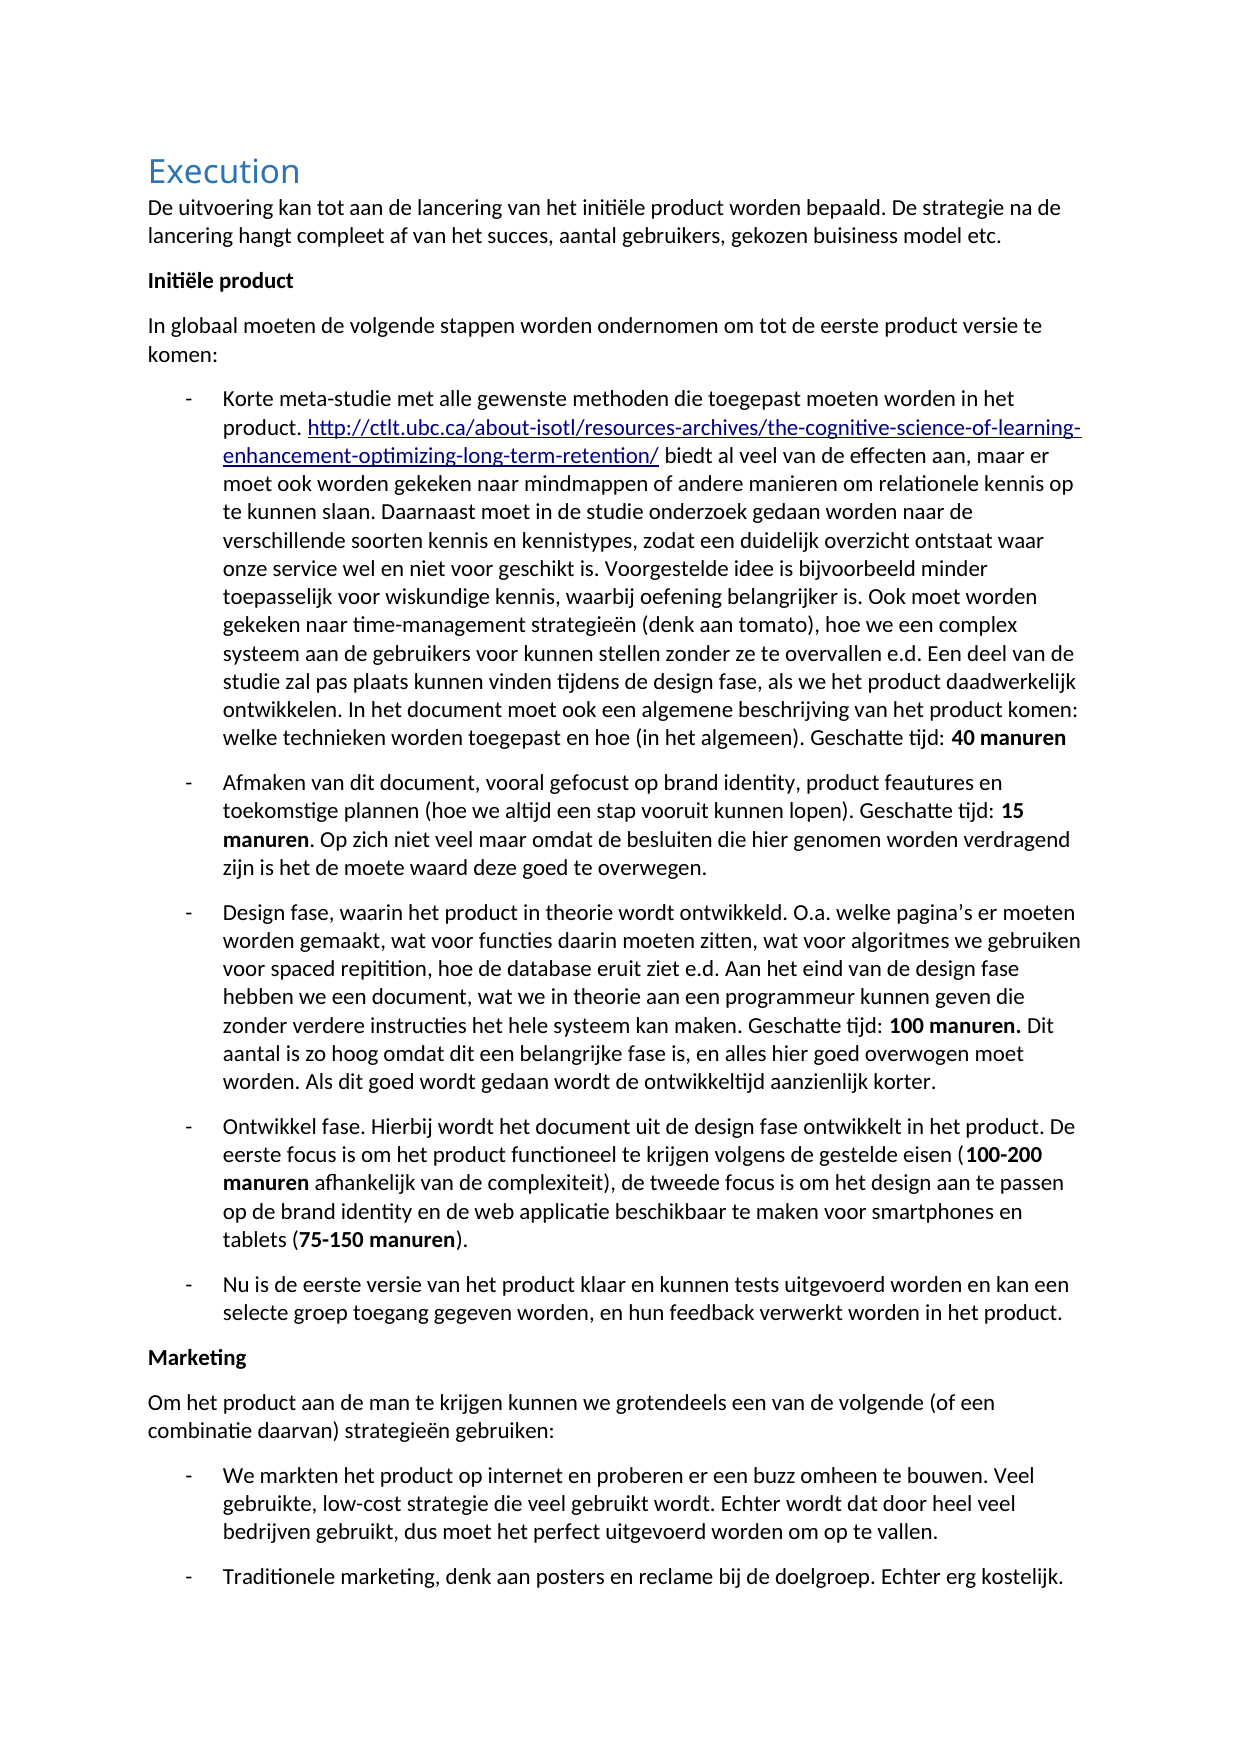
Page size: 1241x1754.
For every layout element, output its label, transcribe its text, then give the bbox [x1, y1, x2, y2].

text Initiële product [148, 267, 1093, 294]
list Traditionele marketing, denk aan posters en reclame bij de doelgroep. Echter erg kostelijk. [185, 1562, 1093, 1590]
text Om het product aan de man te krijgen kunnen we grotendeels een van de volgende (of een combinatie daarvan) strategieën gebruiken: [148, 1388, 1093, 1444]
list Korte meta-studie met alle gewenste methoden die toegepast moeten worden in het product. http://ctlt.ubc.ca/about-isotl/resources-archives/the-cognitive-science-of-learning-enhancement-optimizing-long-term-retention/ biedt al veel van de effecten aan, maar er moet ook worden gekeken naar mindmappen of andere manieren om relationele kennis op te kunnen slaan. Daarnaast moet in de studie onderzoek gedaan worden naar de verschillende soorten kennis en kennistypes, zodat een duidelijk overzicht ontstaat waar onze service wel en niet voor geschikt is. Voorgestelde idee is bijvoorbeeld minder toepasselijk voor wiskundige kennis, waarbij oefening belangrijker is. Ook moet worden gekeken naar time-management strategieën (denk aan tomato), hoe we een complex systeem aan de gebruikers voor kunnen stellen zonder ze te overvallen e.d. Een deel van de studie zal pas plaats kunnen vinden tijdens de design fase, als we het product daadwerkelijk ontwikkelen. In het document moet ook een algemene beschrijving van het product komen: welke technieken worden toegepast en hoe (in het algemeen). Geschatte tijd: 40 manuren [185, 384, 1093, 751]
subtitle Execution [148, 148, 1093, 193]
list We markten het product op internet en proberen er een buzz omheen te bouwen. Veel gebruikte, low-cost strategie die veel gebruikt wordt. Echter wordt dat door heel veel bedrijven gebruikt, dus moet het perfect uitgevoerd worden om op te vallen. [185, 1461, 1093, 1546]
text De uitvoering kan tot aan de lancering van het initiële product worden bepaald. De strategie na de lancering hangt compleet af van het succes, aantal gebruikers, gekozen buisiness model etc. [148, 193, 1093, 250]
text In globaal moeten de volgende stappen worden ondernomen om tot de eerste product versie te komen: [148, 311, 1093, 368]
list Afmaken van dit document, vooral gefocust op brand identity, product feautures en toekomstige plannen (hoe we altijd een stap vooruit kunnen lopen). Geschatte tijd: 15 manuren. Op zich niet veel maar omdat de besluiten die hier genomen worden verdragend zijn is het de moete waard deze goed te overwegen. [185, 768, 1093, 881]
text Marketing [148, 1343, 1093, 1371]
list Nu is de eerste versie van het product klaar en kunnen tests uitgevoerd worden en kan een selecte groep toegang gegeven worden, en hun feedback verwerkt worden in het product. [185, 1270, 1093, 1326]
list Design fase, waarin het product in theorie wordt ontwikkeld. O.a. welke pagina’s er moeten worden gemaakt, wat voor functies daarin moeten zitten, wat voor algoritmes we gebruiken voor spaced repitition, hoe de database eruit ziet e.d. Aan het eind van de design fase hebben we een document, wat we in theorie aan een programmeur kunnen geven die zonder verdere instructies het hele systeem kan maken. Geschatte tijd: 100 manuren. Dit aantal is zo hoog omdat dit een belangrijke fase is, en alles hier goed overwogen moet worden. Als dit goed wordt gedaan wordt de ontwikkeltijd aanzienlijk korter. [185, 898, 1093, 1095]
list Ontwikkel fase. Hierbij wordt het document uit de design fase ontwikkelt in het product. De eerste focus is om het product functioneel te krijgen volgens de gestelde eisen (100-200 manuren afhankelijk van de complexiteit), de tweede focus is om het design aan te passen op de brand identity en de web applicatie beschikbaar te maken voor smartphones en tablets (75-150 manuren). [185, 1112, 1093, 1253]
